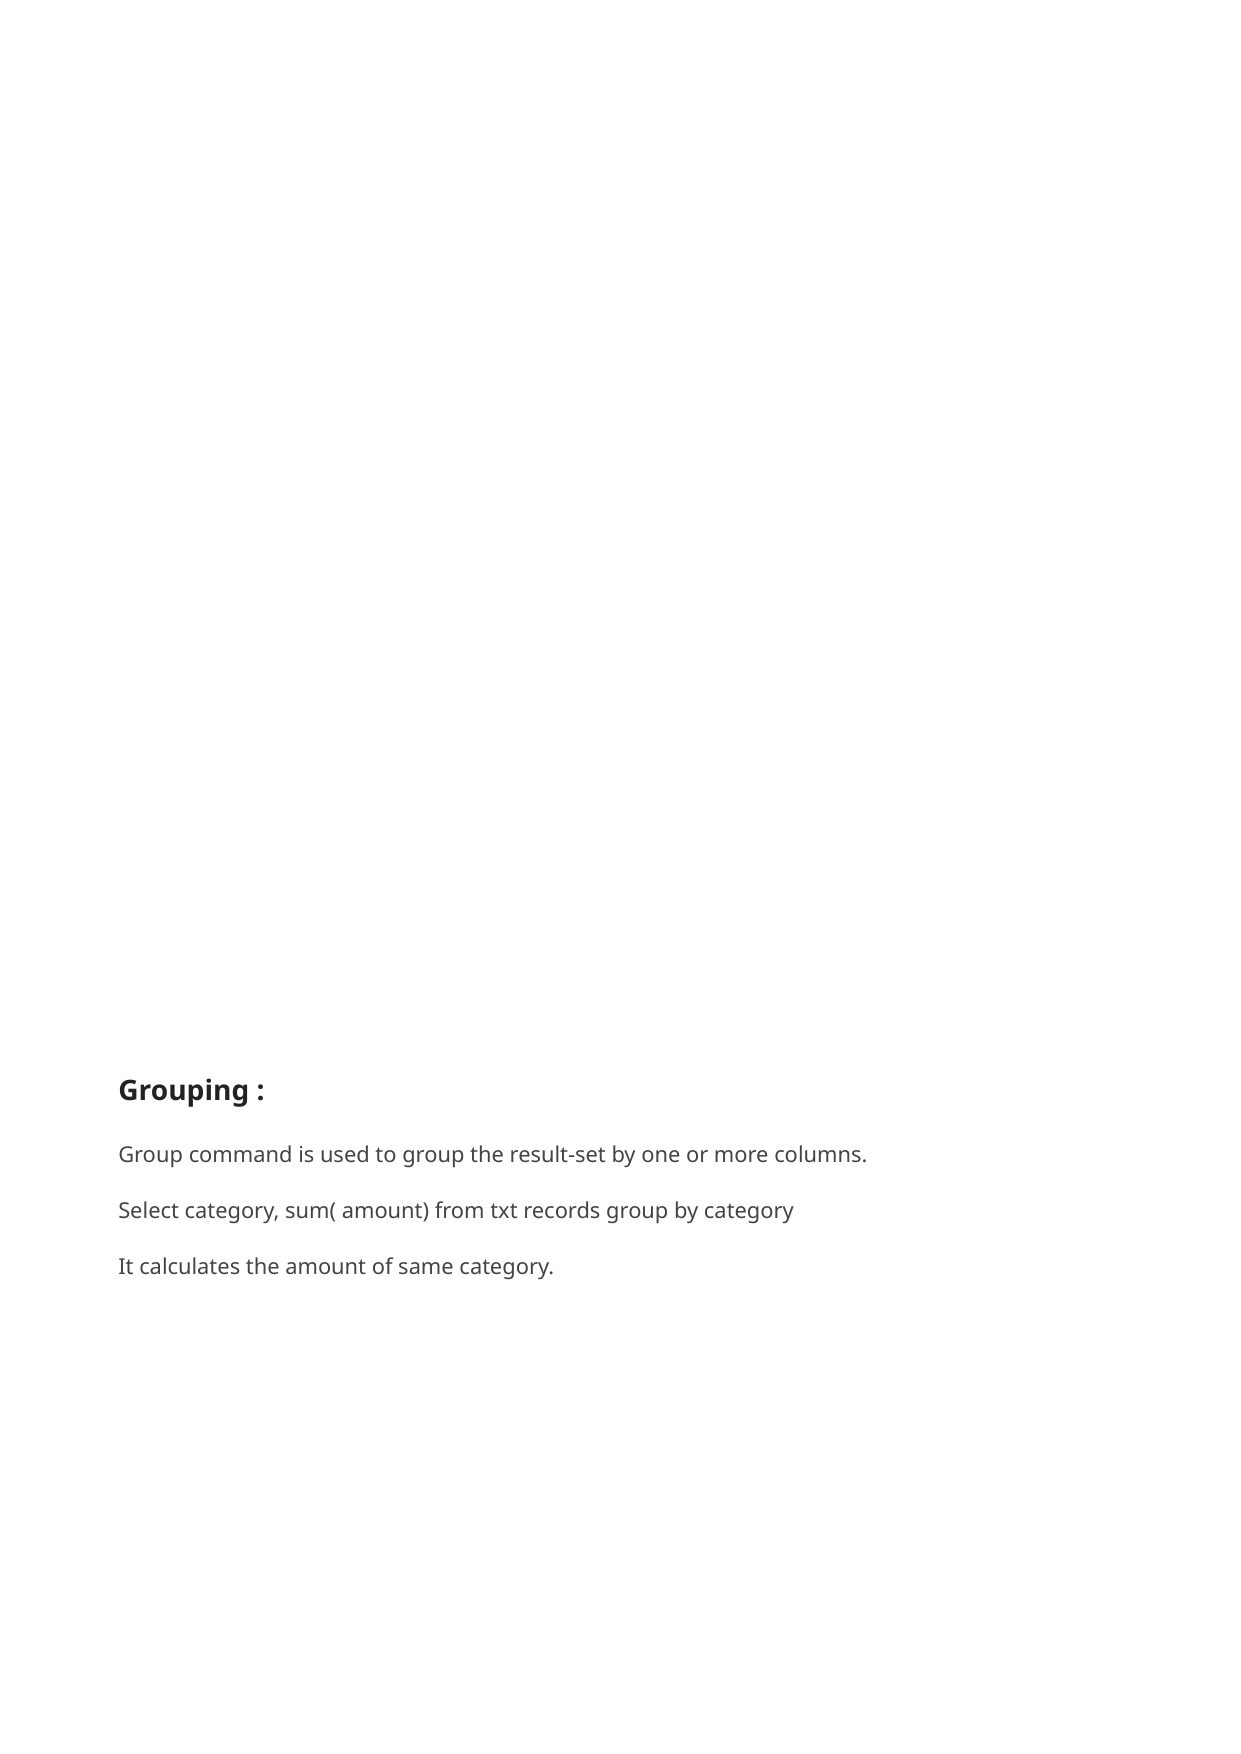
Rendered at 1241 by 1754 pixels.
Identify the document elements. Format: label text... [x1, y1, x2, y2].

text Group command is used to group the result-set by one or more columns. [118, 1128, 1122, 1168]
text It calculates the amount of same category. [118, 1240, 1122, 1281]
subtitle Grouping : [118, 1070, 1122, 1108]
text Select category, sum( amount) from txt records group by category [118, 1184, 1122, 1225]
